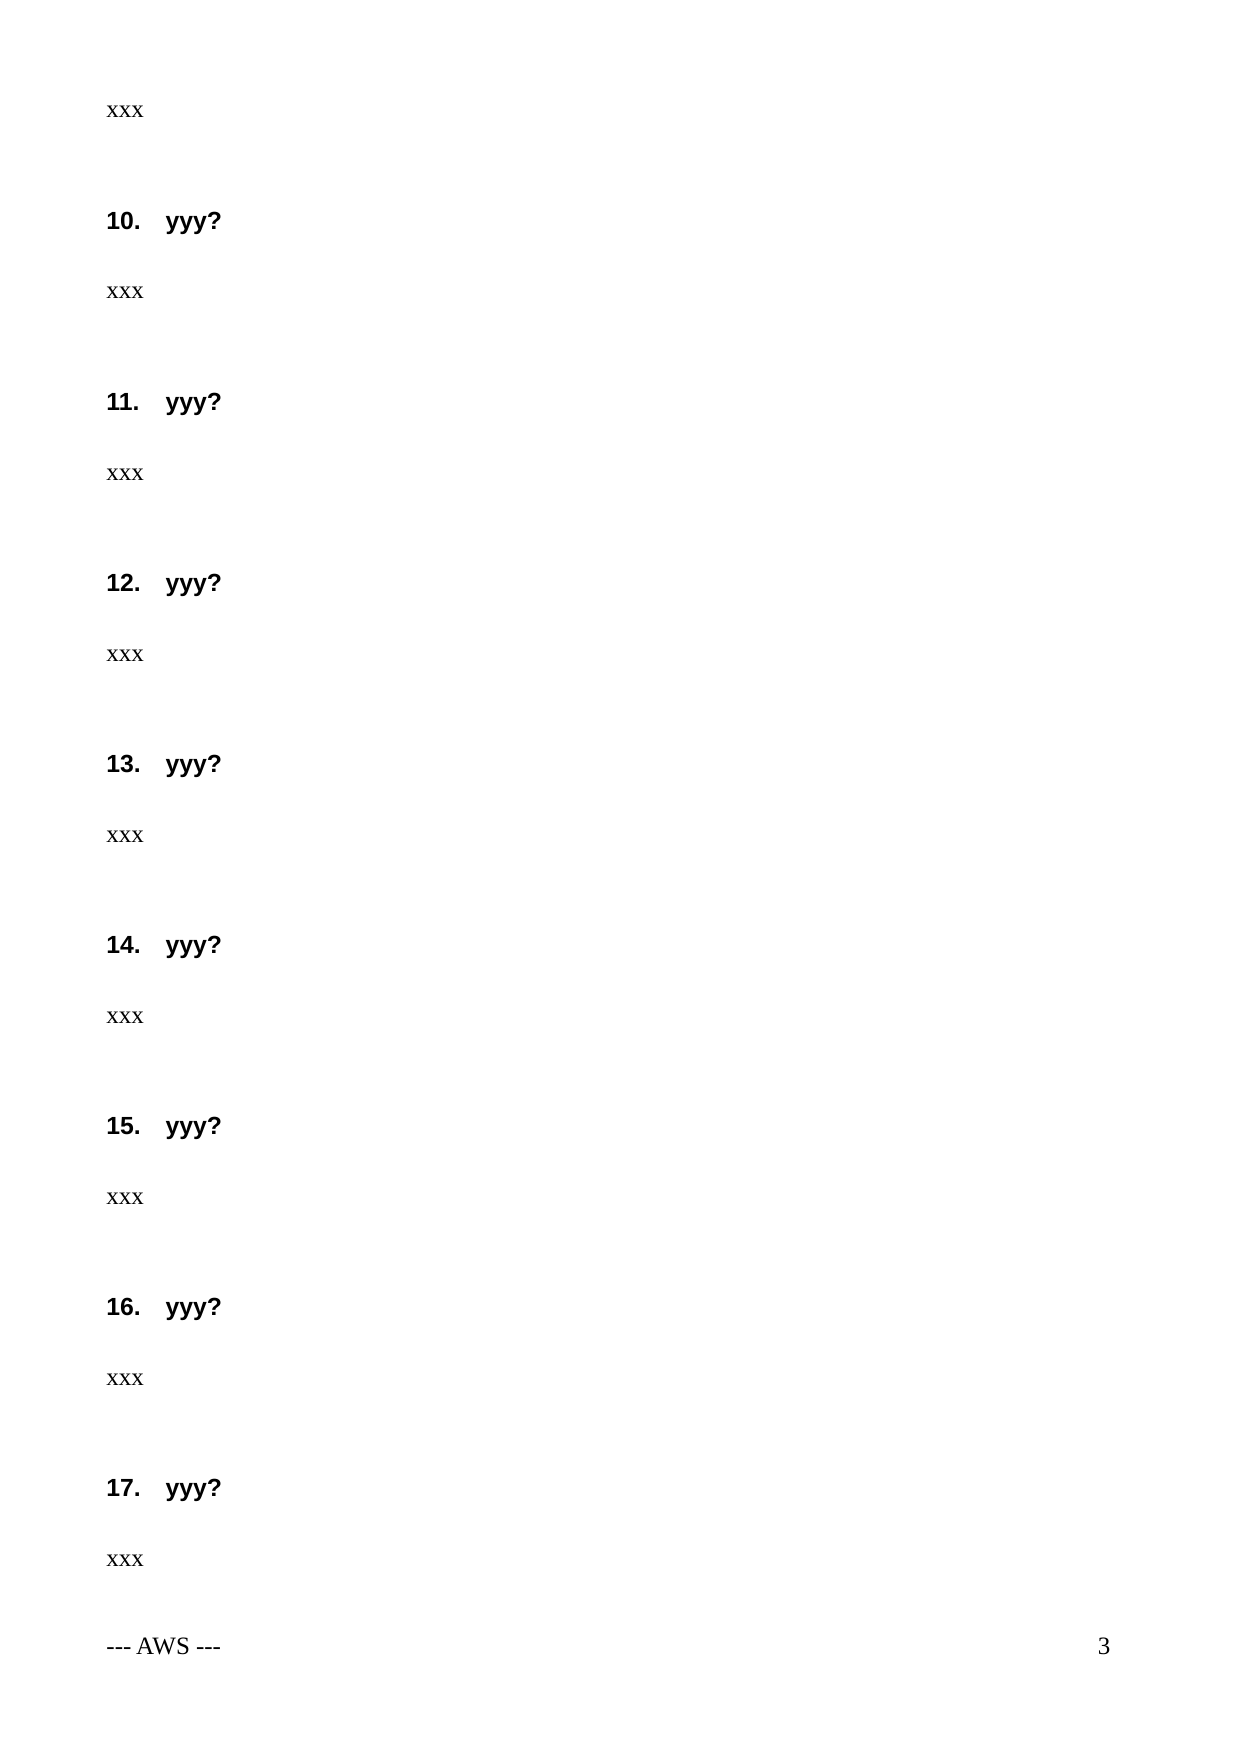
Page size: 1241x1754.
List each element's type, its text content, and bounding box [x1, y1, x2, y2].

text xxx [106, 1362, 1134, 1391]
text xxx [106, 1000, 1134, 1028]
subtitle yyy? [106, 1473, 1134, 1502]
text xxx [106, 1181, 1134, 1209]
subtitle yyy? [106, 930, 1134, 958]
subtitle yyy? [106, 568, 1134, 596]
text xxx [106, 276, 1134, 304]
text xxx [106, 819, 1134, 847]
subtitle yyy? [106, 1292, 1134, 1321]
text xxx [106, 1543, 1134, 1572]
subtitle yyy? [106, 749, 1134, 777]
subtitle yyy? [106, 206, 1134, 234]
text xxx [106, 457, 1134, 485]
text xxx [106, 638, 1134, 666]
subtitle yyy? [106, 1111, 1134, 1139]
text xxx [106, 94, 1134, 123]
subtitle yyy? [106, 387, 1134, 415]
